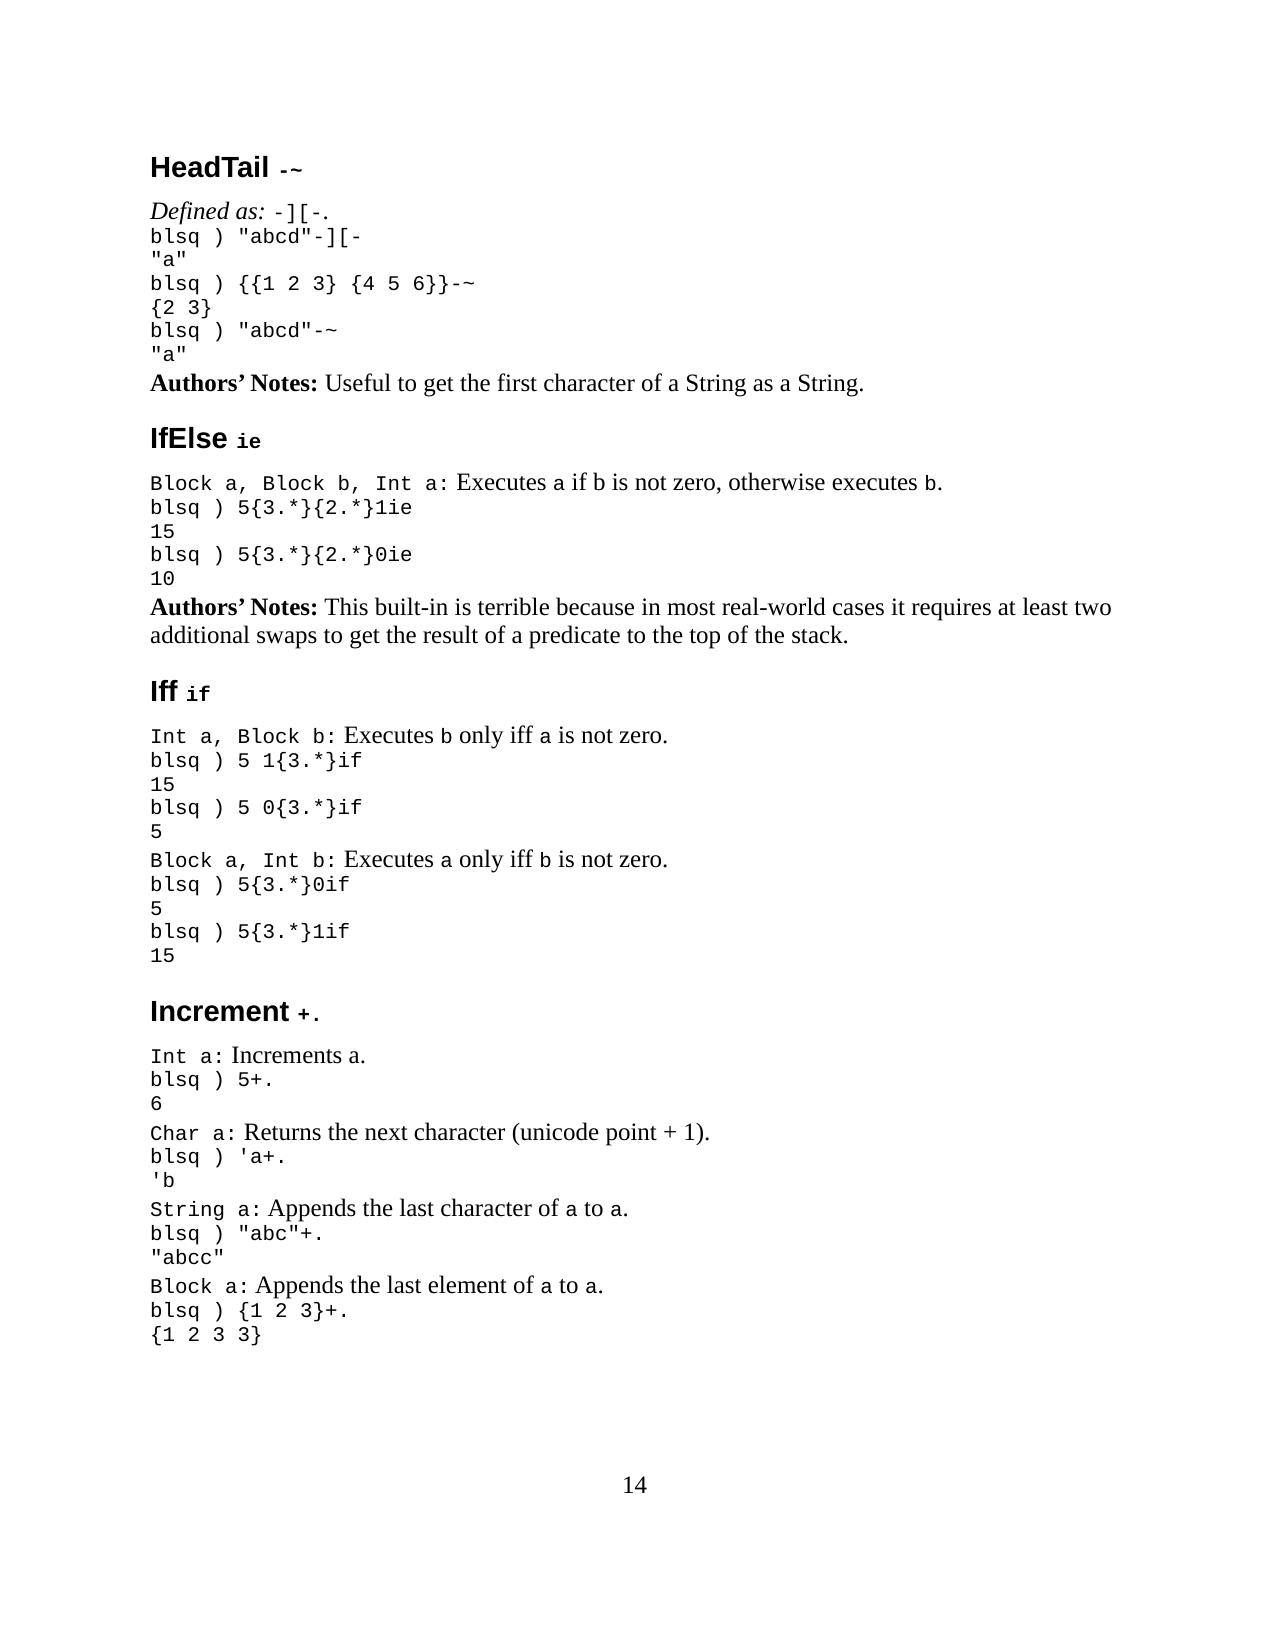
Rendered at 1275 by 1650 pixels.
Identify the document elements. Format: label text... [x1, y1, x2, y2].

text blsq ) 5 1{3.*}if [150, 750, 1125, 773]
text 5 [150, 898, 1125, 921]
subtitle IfElse ie [150, 421, 1125, 455]
text blsq ) 5{3.*}0if [150, 874, 1125, 898]
text blsq ) 5{3.*}{2.*}1ie [150, 497, 1125, 521]
text blsq ) {{1 2 3} {4 5 6}}-~ [150, 273, 1125, 297]
text 15 [150, 945, 1125, 969]
text 'b [150, 1170, 1125, 1193]
text blsq ) 5+. [150, 1069, 1125, 1093]
subtitle HeadTail -~ [150, 150, 1125, 184]
text 15 [150, 773, 1125, 797]
text 5 [150, 821, 1125, 844]
text blsq ) 5{3.*}{2.*}0ie [150, 544, 1125, 568]
text {2 3} [150, 297, 1125, 320]
text blsq ) "abcd"-][- [150, 226, 1125, 249]
text blsq ) 'a+. [150, 1146, 1125, 1170]
text Block a: Appends the last element of a to a. [150, 1270, 1125, 1300]
text Block a, Int b: Executes a only iff b is not zero. [150, 844, 1125, 874]
text Authors’ Notes: This built-in is terrible because in most real-world cases it requires at least two additional swaps to get the result of a predicate to the top of the stack. [150, 592, 1125, 649]
text 6 [150, 1093, 1125, 1117]
text String a: Appends the last character of a to a. [150, 1193, 1125, 1223]
text {1 2 3 3} [150, 1324, 1125, 1347]
text 10 [150, 568, 1125, 592]
text Int a: Increments a. [150, 1040, 1125, 1069]
text "abcc" [150, 1247, 1125, 1270]
text blsq ) 5{3.*}1if [150, 921, 1125, 945]
text blsq ) 5 0{3.*}if [150, 797, 1125, 821]
text Int a, Block b: Executes b only iff a is not zero. [150, 720, 1125, 750]
text blsq ) {1 2 3}+. [150, 1300, 1125, 1324]
text "a" [150, 344, 1125, 368]
text "a" [150, 249, 1125, 273]
text Block a, Block b, Int a: Executes a if b is not zero, otherwise executes b. [150, 467, 1125, 497]
subtitle Increment +. [150, 994, 1125, 1027]
text Authors’ Notes: Useful to get the first character of a String as a String. [150, 368, 1125, 396]
text blsq ) "abcd"-~ [150, 320, 1125, 344]
text Char a: Returns the next character (unicode point + 1). [150, 1117, 1125, 1146]
subtitle Iff if [150, 674, 1125, 708]
text 15 [150, 521, 1125, 544]
text Defined as: -][-. [150, 196, 1125, 226]
text blsq ) "abc"+. [150, 1223, 1125, 1247]
